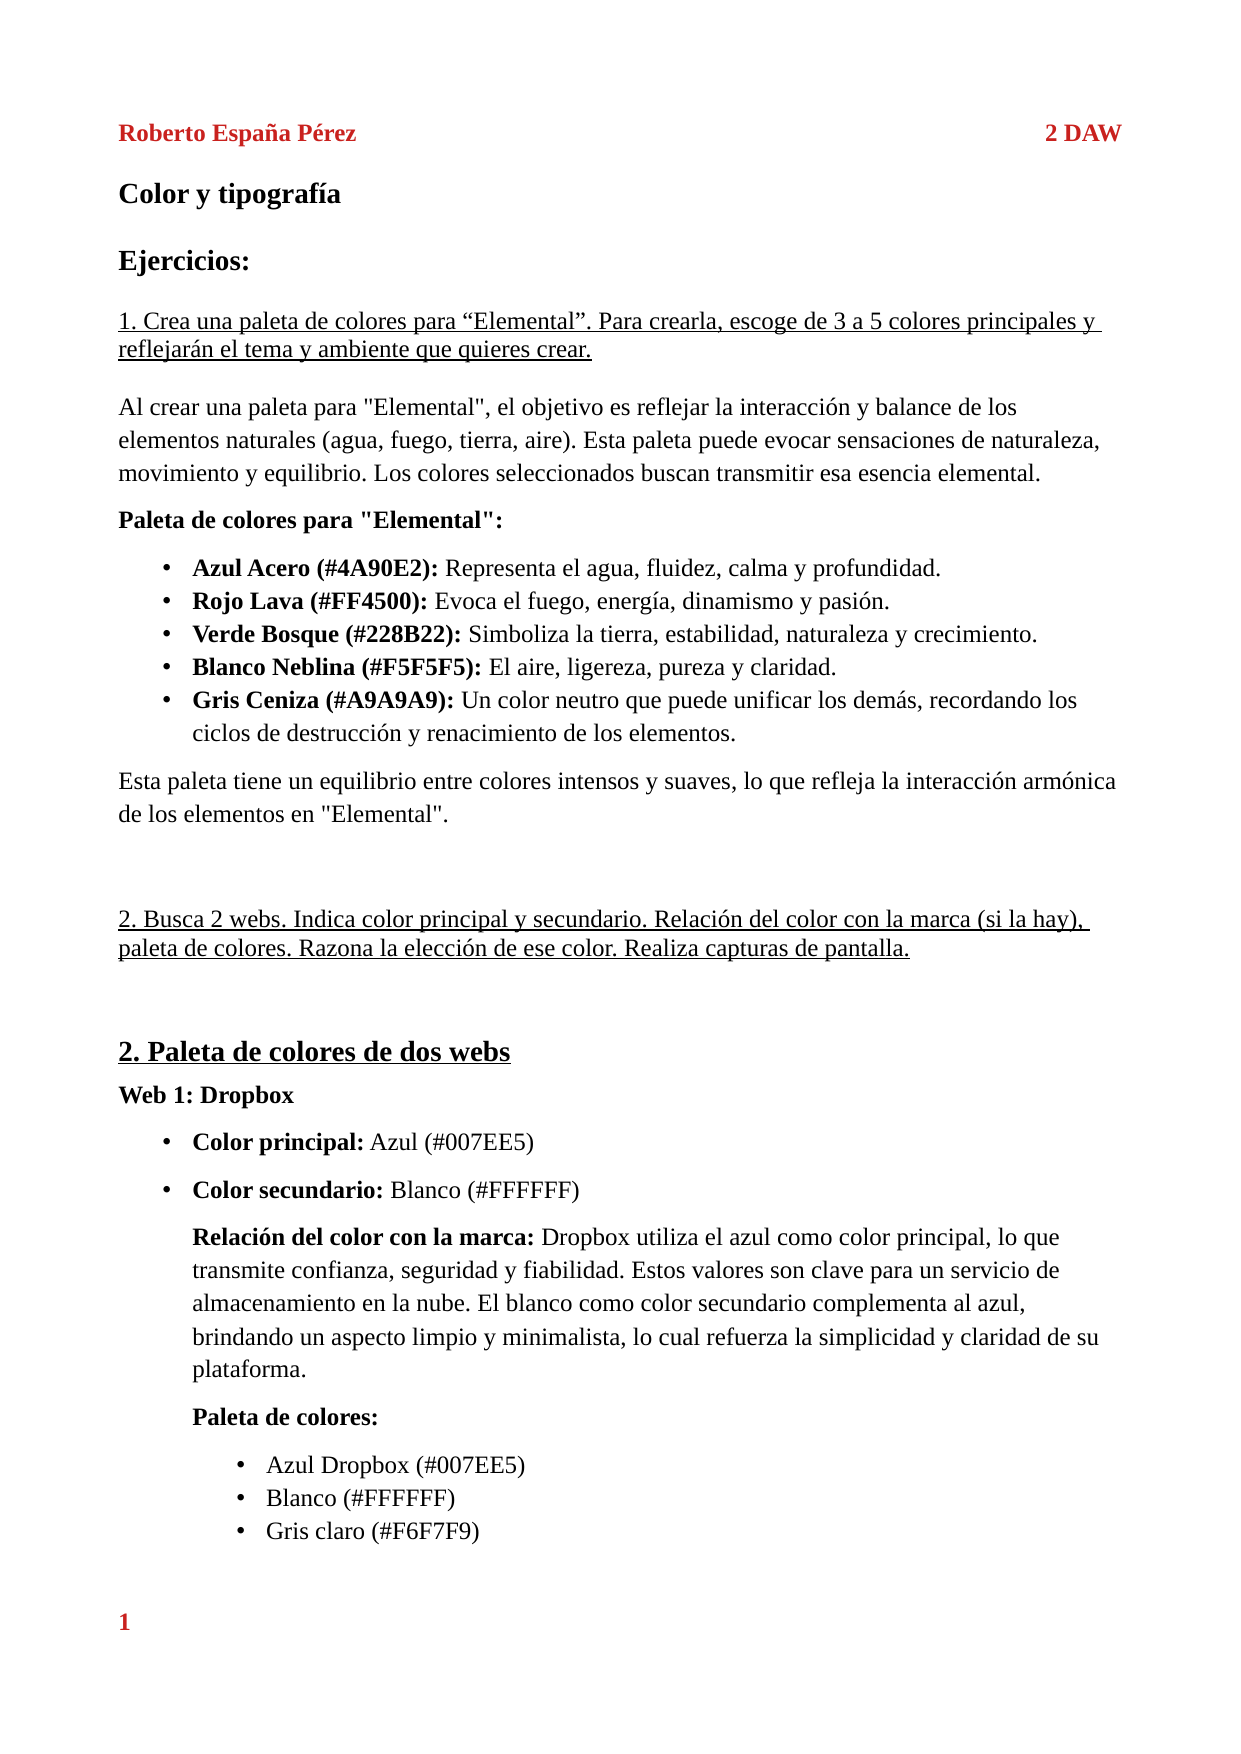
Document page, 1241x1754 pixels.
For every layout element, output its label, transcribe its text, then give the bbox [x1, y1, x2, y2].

list Color secundario: Blanco (#FFFFFF) [162, 1175, 1122, 1204]
text Color y tipografía [118, 176, 1122, 210]
text Al crear una paleta para "Elemental", el objetivo es reflejar la interacción y balance de los elementos naturales (agua, fuego, tierra, aire). Esta paleta puede evocar sensaciones de naturaleza, movimiento y equilibrio. Los colores seleccionados buscan transmitir esa esencia elemental. [118, 392, 1122, 487]
list Blanco Neblina (#F5F5F5): El aire, ligereza, pureza y claridad. [162, 652, 1122, 681]
text 2. Busca 2 webs. Indica color principal y secundario. Relación del color con la marca (si la hay), paleta de colores. Razona la elección de ese color. Realiza capturas de pantalla. [118, 904, 1122, 962]
list Gris Ceniza (#A9A9A9): Un color neutro que puede unificar los demás, recordando los ciclos de destrucción y renacimiento de los elementos. [162, 685, 1122, 747]
subtitle 2. Paleta de colores de dos webs [118, 1034, 1122, 1067]
list Verde Bosque (#228B22): Simboliza la tierra, estabilidad, naturaleza y crecimiento. [162, 619, 1122, 648]
text 1. Crea una paleta de colores para “Elemental”. Para crearla, escoge de 3 a 5 colores principales y reflejarán el tema y ambiente que quieres crear. [118, 306, 1122, 363]
list Color principal: Azul (#007EE5) [162, 1127, 1122, 1156]
list Paleta de colores: [162, 1402, 1122, 1431]
text Paleta de colores para "Elemental": [118, 506, 1122, 534]
text Esta paleta tiene un equilibrio entre colores intensos y suaves, lo que refleja la interacción armónica de los elementos en "Elemental". [118, 766, 1122, 828]
list Blanco (#FFFFFF) [236, 1483, 1122, 1512]
list Gris claro (#F6F7F9) [236, 1516, 1122, 1544]
list Azul Acero (#4A90E2): Representa el agua, fluidez, calma y profundidad. [162, 553, 1122, 582]
text Web 1: Dropbox [118, 1080, 1122, 1108]
list Relación del color con la marca: Dropbox utiliza el azul como color principal, lo que transmite confianza, seguridad y fiabilidad. Estos valores son clave para un servicio de almacenamiento en la nube. El blanco como color secundario complementa al azul, brindando un aspecto limpio y minimalista, lo cual refuerza la simplicidad y claridad de su plataforma. [162, 1222, 1122, 1383]
list Azul Dropbox (#007EE5) [236, 1450, 1122, 1478]
text Ejercicios: [118, 243, 1122, 277]
list Rojo Lava (#FF4500): Evoca el fuego, energía, dinamismo y pasión. [162, 586, 1122, 615]
